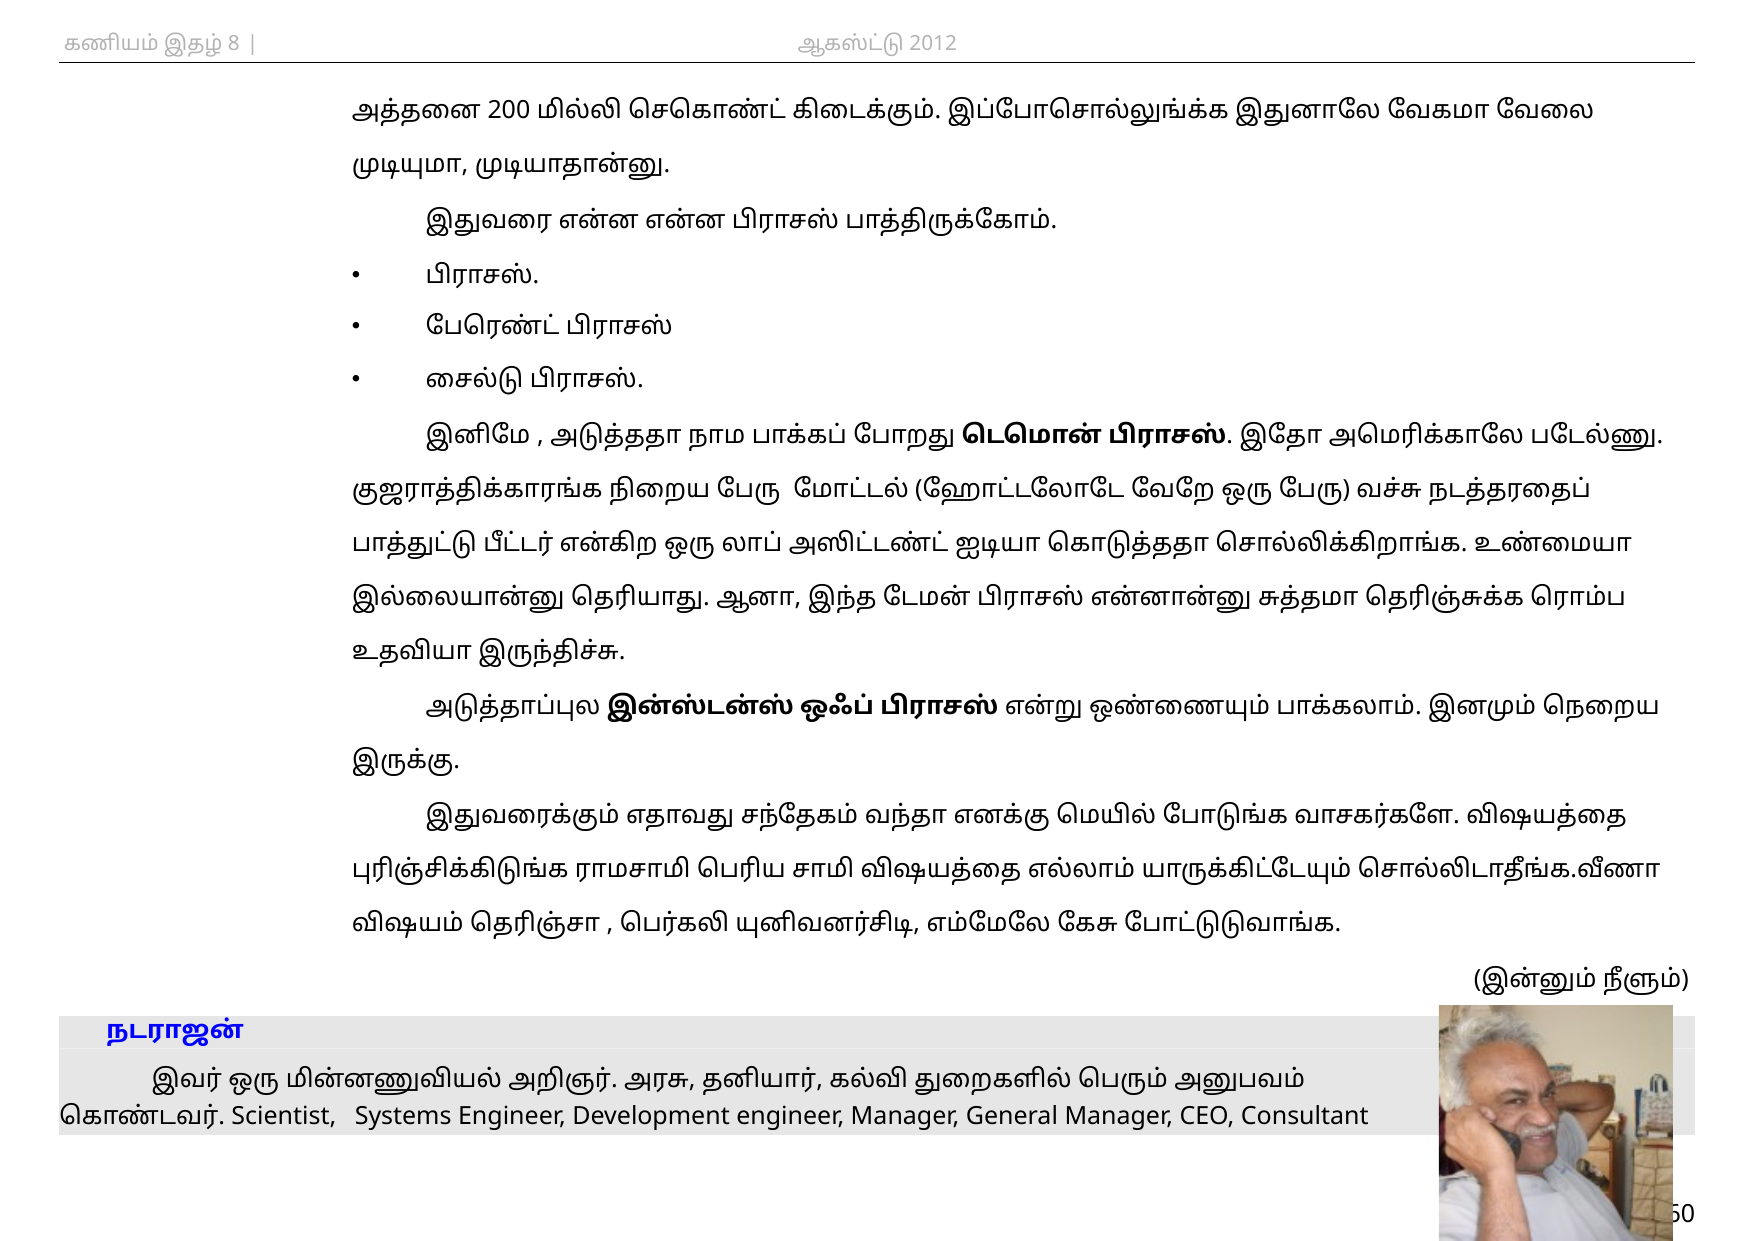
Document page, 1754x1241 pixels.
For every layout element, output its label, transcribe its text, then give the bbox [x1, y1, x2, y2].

text இவர் ஒரு மின்னணுவியல் அறிஞர். அரசு, தனியார், கல்வி துறைகளில் பெரும் அனுபவம் கொண்டவர். Scientist, Systems Engineer, Development engineer, Manager, General Manager, CEO, Consultant [59, 1061, 1438, 1135]
list சைல்டு பிராசஸ். [352, 361, 1695, 398]
text இதுவரை என்ன என்ன பிராசஸ் பாத்திருக்கோம். [352, 201, 1695, 238]
text அத்தனை 200 மில்லி செகொண்ட் கிடைக்கும். இப்போசொல்லுங்க்க இதுனாலே வேகமா வேலை முடியுமா, முடியாதான்னு. [352, 92, 1695, 183]
picture [1438, 1005, 1673, 1241]
text (இன்னும் நீளும்) [352, 960, 1695, 997]
list பிராசஸ். [352, 257, 1695, 294]
text இனிமே , அடுத்ததா நாம பாக்கப் போறது டெமொன் பிராசஸ். இதோ அமெரிக்காலே படேல்ணு. குஜராத்திக்காரங்க நிறைய பேரு மோட்டல் (ஹோட்டலோடே வேறே ஒரு பேரு) வச்சு நடத்தரதைப் பாத்துட்டு பீட்டர் என்கிற ஒரு லாப் அஸிட்டண்ட் ஐடியா கொடுத்ததா சொல்லிக்கிறாங்க. உண்மையா இல்லையான்னு தெரியாது. ஆனா, இந்த டேமன் பிராசஸ் என்னான்னு சுத்தமா தெரிஞ்சுக்க ரொம்ப உதவியா இருந்திச்சு. [352, 416, 1695, 669]
list பேரெண்ட் பிராசஸ் [352, 312, 1695, 345]
text அடுத்தாப்புல இன்ஸ்டன்ஸ் ஒஃப் பிராசஸ் என்று ஒண்ணையும் பாக்கலாம். இனமும் நெறைய இருக்கு. [352, 688, 1695, 779]
text நடராஜன் [59, 1016, 1438, 1048]
text இதுவரைக்கும் எதாவது சந்தேகம் வந்தா எனக்கு மெயில் போடுங்க வாசகர்களே. விஷயத்தை புரிஞ்சிக்கிடுங்க ராமசாமி பெரிய சாமி விஷயத்தை எல்லாம் யாருக்கிட்டேயும் சொல்லிடாதீங்க.வீணா விஷயம் தெரிஞ்சா , பெர்கலி யுனிவனர்சிடி, எம்மேலே கேசு போட்டுடுவாங்க. [352, 797, 1695, 942]
text [1673, 1016, 1695, 1048]
